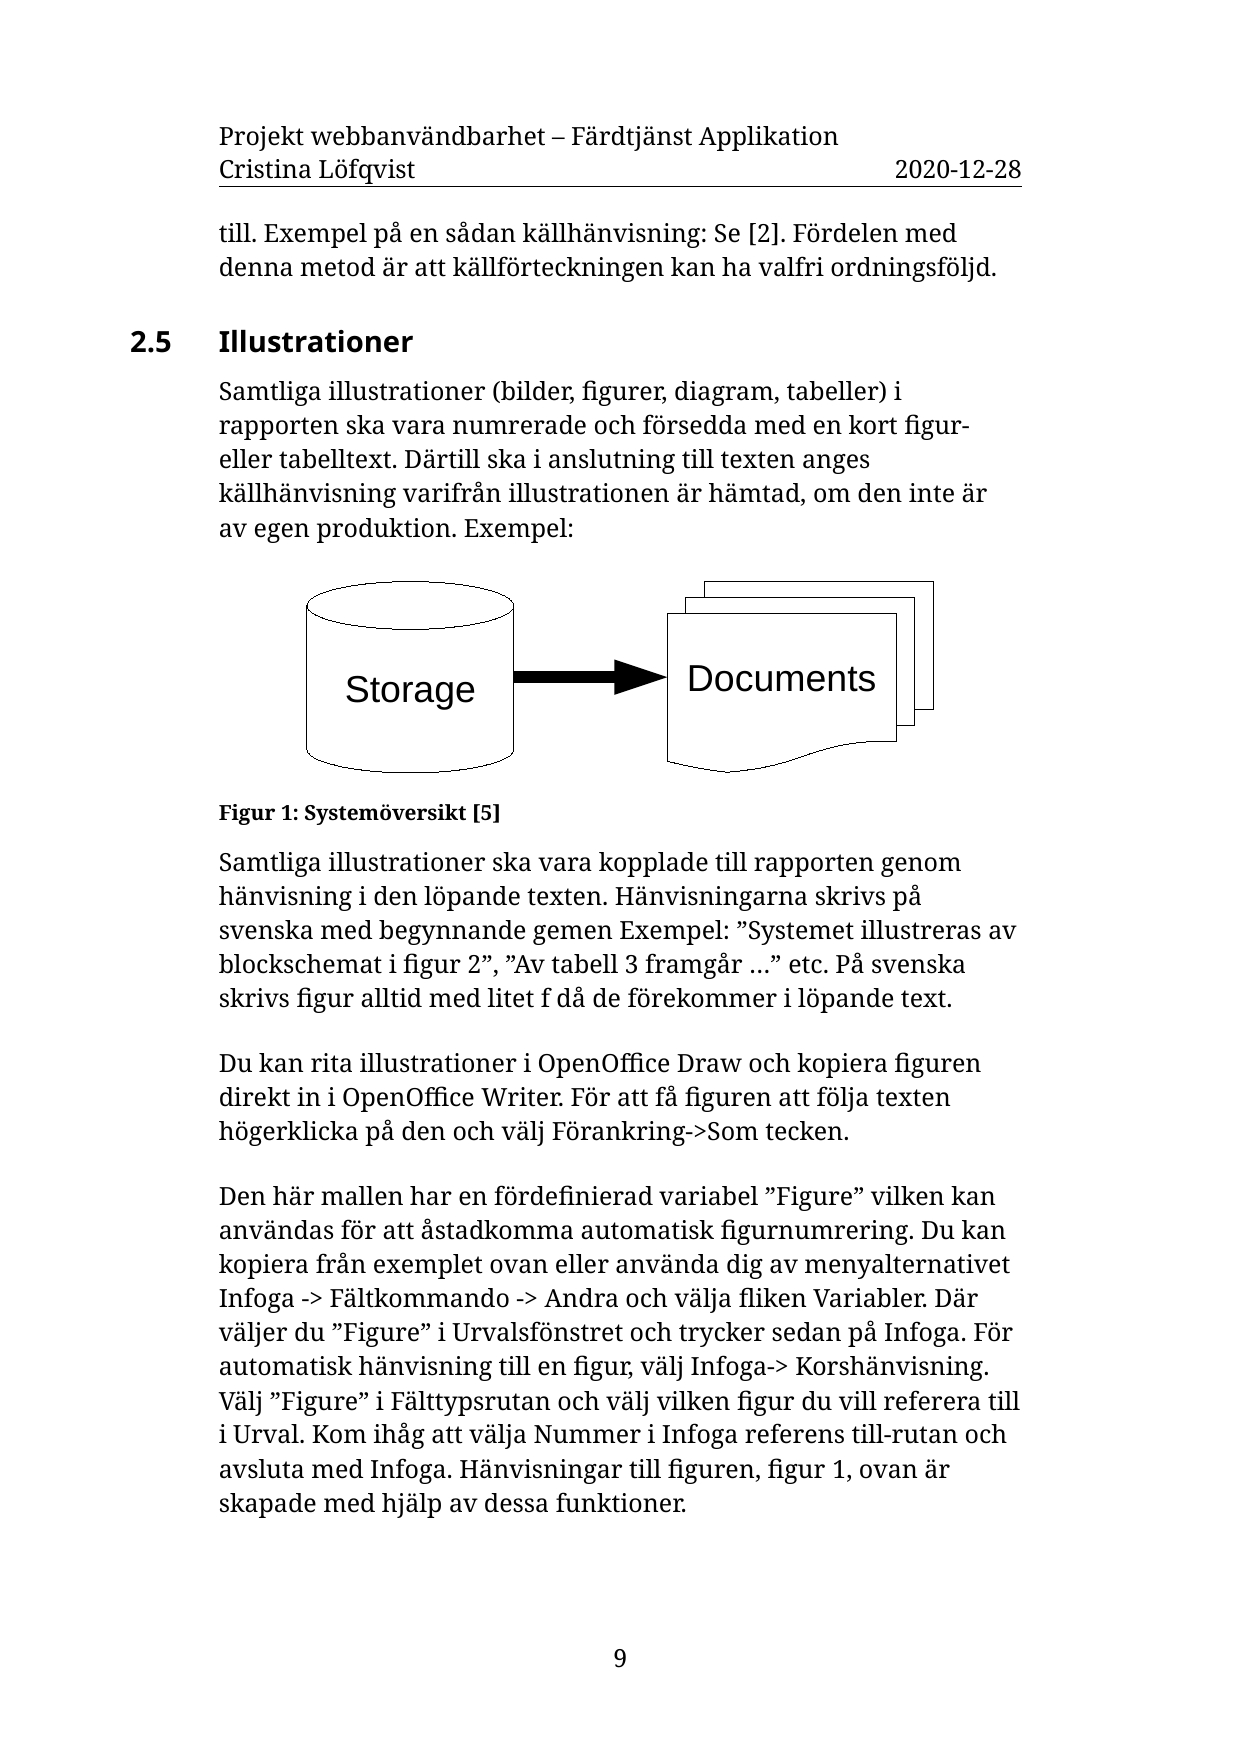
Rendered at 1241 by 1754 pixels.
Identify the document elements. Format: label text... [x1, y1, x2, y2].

subtitle Illustrationer [130, 321, 1022, 361]
text till. Exempel på en sådan källhänvisning: Se [2]. Fördelen med denna metod är att källförteckningen kan ha valfri ordningsföljd. [218, 216, 1022, 284]
text Figur 1: Systemöversikt [5] [218, 798, 1022, 826]
text Samtliga illustrationer ska vara kopplade till rapporten genom hänvisning i den löpande texten. Hänvisningarna skrivs på svenska med begynnande gemen Exempel: ”Systemet illustreras av blockschemat i figur 2”, ”Av tabell 3 framgår …” etc. På svenska skrivs figur alltid med litet f då de förekommer i löpande text. [218, 845, 1022, 1015]
text Samtliga illustrationer (bilder, figurer, diagram, tabeller) i rapporten ska vara numrerade och försedda med en kort figur- eller tabelltext. Därtill ska i anslutning till texten anges källhänvisning varifrån illustrationen är hämtad, om den inte är av egen produktion. Exempel: [218, 374, 1022, 544]
text Du kan rita illustrationer i OpenOffice Draw och kopiera figuren direkt in i OpenOffice Writer. För att få figuren att följa texten högerklicka på den och välj Förankring->Som tecken. [218, 1046, 1022, 1148]
text Den här mallen har en fördefinierad variabel ”Figure” vilken kan användas för att åstadkomma automatisk figurnumrering. Du kan kopiera från exemplet ovan eller använda dig av menyalternativet Infoga -> Fältkommando -> Andra och välja fliken Variabler. Där väljer du ”Figure” i Urvalsfönstret och trycker sedan på Infoga. För automatisk hänvisning till en figur, välj Infoga-> Korshänvisning. Välj ”Figure” i Fälttypsrutan och välj vilken figur du vill referera till i Urval. Kom ihåg att välja Nummer i Infoga referens till-rutan och avsluta med Infoga. Hänvisningar till figuren, figur 1, ovan är skapade med hjälp av dessa funktioner. [218, 1179, 1022, 1519]
